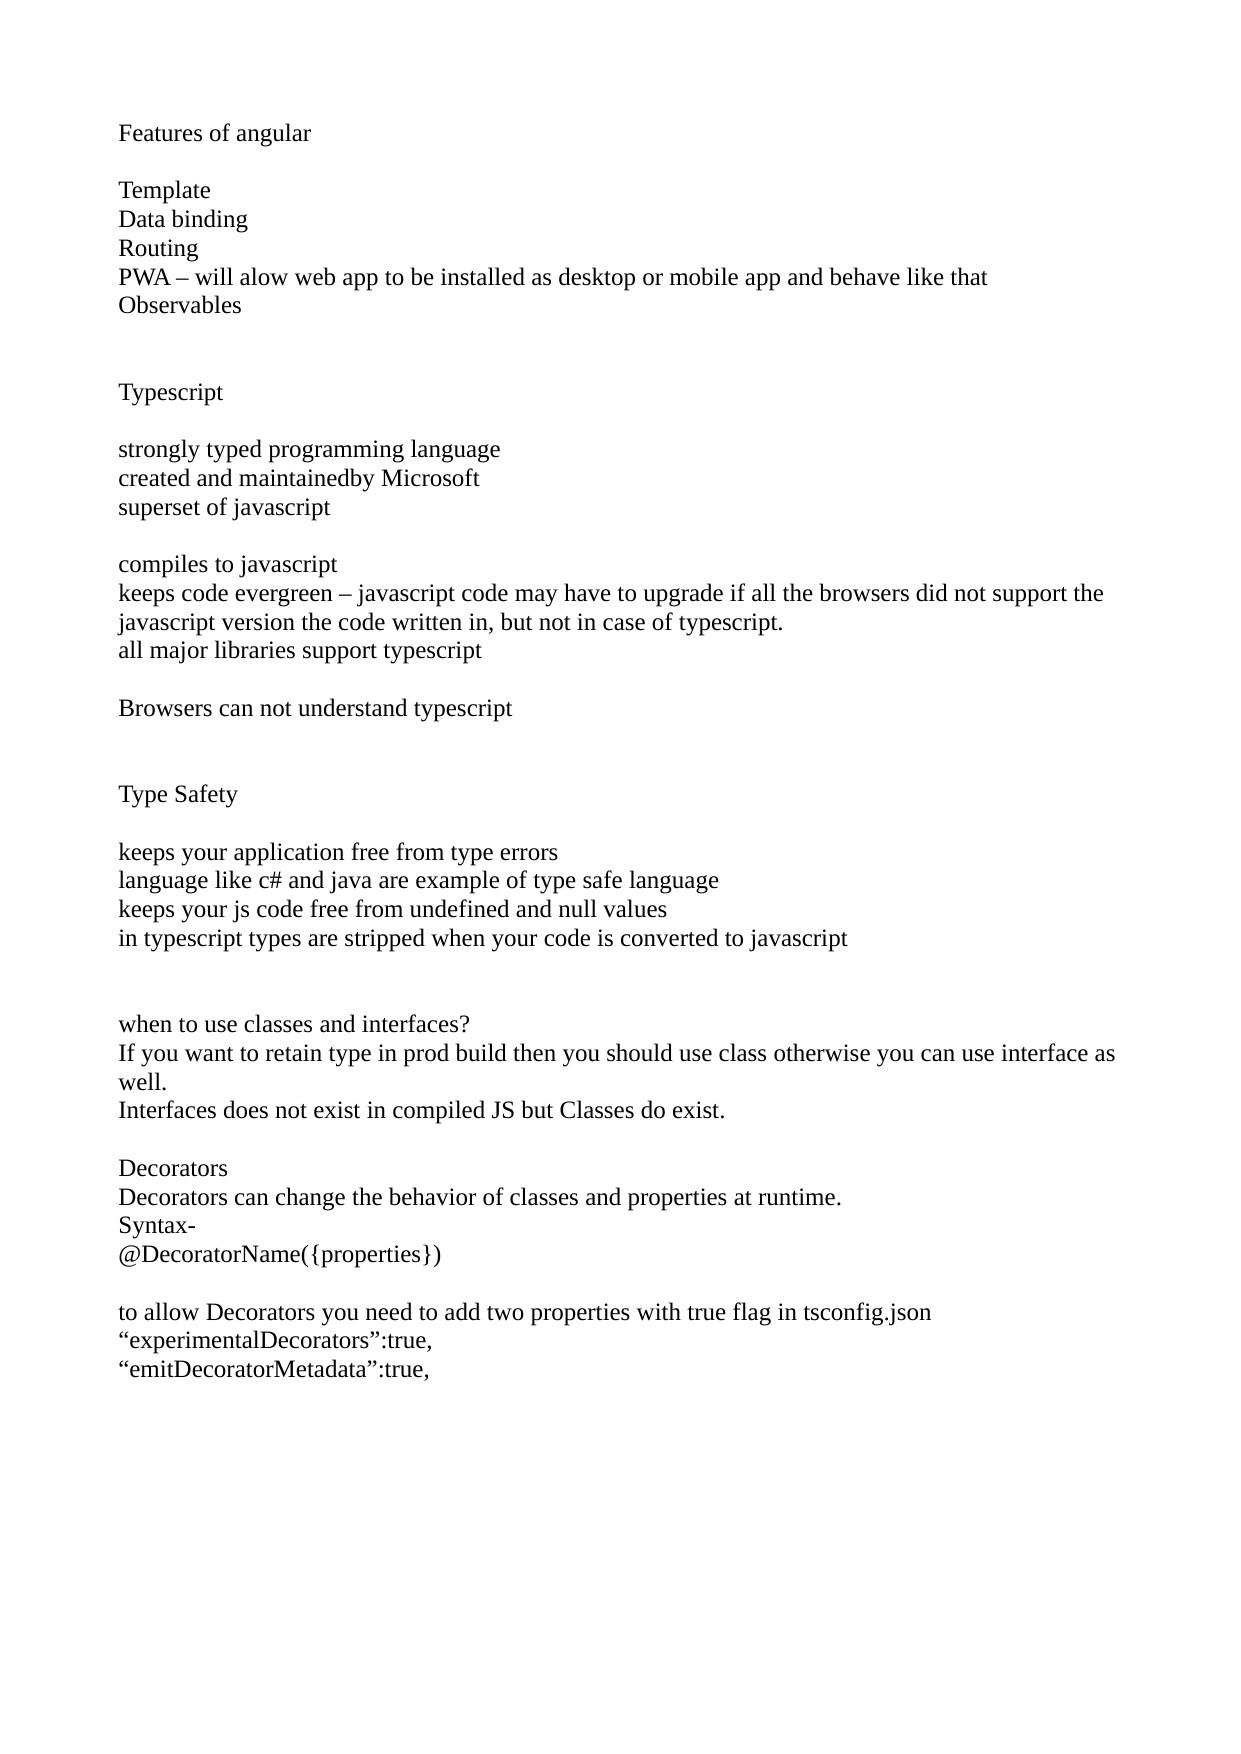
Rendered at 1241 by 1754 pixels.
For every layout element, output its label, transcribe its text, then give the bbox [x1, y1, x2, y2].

text Type Safety [118, 779, 1122, 808]
text Browsers can not understand typescript [118, 693, 1122, 722]
text Observables [118, 291, 1122, 319]
text Syntax- [118, 1211, 1122, 1239]
text in typescript types are stripped when your code is converted to javascript [118, 923, 1122, 952]
text compiles to javascript [118, 549, 1122, 578]
text If you want to retain type in prod build then you should use class otherwise you can use interface as well. [118, 1038, 1122, 1096]
text Decorators can change the behavior of classes and properties at runtime. [118, 1182, 1122, 1211]
text strongly typed programming language [118, 434, 1122, 463]
text Interfaces does not exist in compiled JS but Classes do exist. [118, 1096, 1122, 1124]
text keeps your application free from type errors [118, 837, 1122, 866]
text all major libraries support typescript [118, 636, 1122, 664]
text language like c# and java are example of type safe language [118, 866, 1122, 894]
text Template [118, 176, 1122, 204]
text Routing [118, 233, 1122, 262]
text Features of angular [118, 118, 1122, 147]
text keeps your js code free from undefined and null values [118, 894, 1122, 923]
text Data binding [118, 204, 1122, 233]
text Decorators [118, 1153, 1122, 1182]
text keeps code evergreen – javascript code may have to upgrade if all the browsers did not support the javascript version the code written in, but not in case of typescript. [118, 578, 1122, 636]
text created and maintainedby Microsoft [118, 463, 1122, 492]
text superset of javascript [118, 492, 1122, 521]
text to allow Decorators you need to add two properties with true flag in tsconfig.json [118, 1297, 1122, 1326]
text Typescript [118, 377, 1122, 406]
text “experimentalDecorators”:true, [118, 1326, 1122, 1354]
text PWA – will alow web app to be installed as desktop or mobile app and behave like that [118, 262, 1122, 291]
text “emitDecoratorMetadata”:true, [118, 1354, 1122, 1383]
text @DecoratorName({properties}) [118, 1239, 1122, 1268]
text when to use classes and interfaces? [118, 1009, 1122, 1038]
